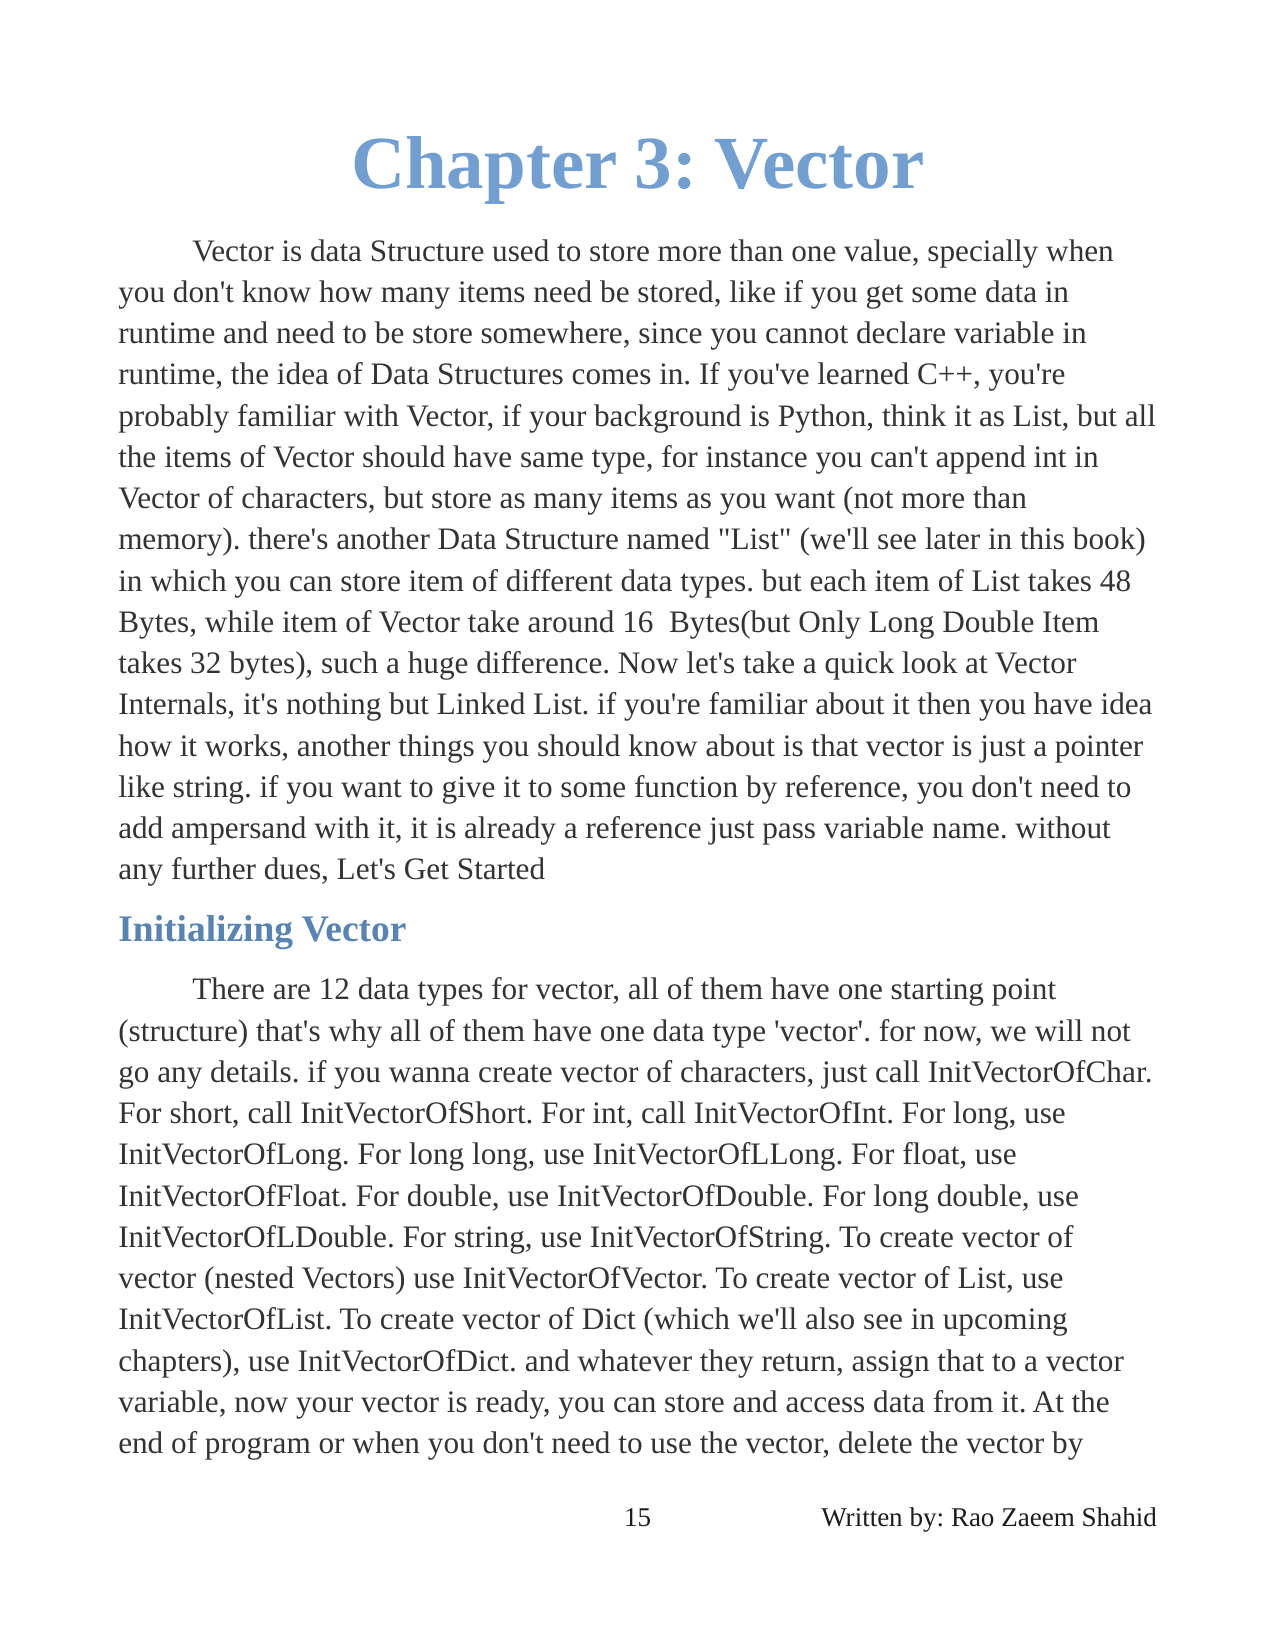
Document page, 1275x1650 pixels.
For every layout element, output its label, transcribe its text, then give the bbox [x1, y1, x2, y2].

text There are 12 data types for vector, all of them have one starting point (structure) that's why all of them have one data type 'vector'. for now, we will not go any details. if you wanna create vector of characters, just call InitVectorOfChar. For short, call InitVectorOfShort. For int, call InitVectorOfInt. For long, use InitVectorOfLong. For long long, use InitVectorOfLLong. For float, use InitVectorOfFloat. For double, use InitVectorOfDouble. For long double, use InitVectorOfLDouble. For string, use InitVectorOfString. To create vector of vector (nested Vectors) use InitVectorOfVector. To create vector of List, use InitVectorOfList. To create vector of Dict (which we'll also see in upcoming chapters), use InitVectorOfDict. and whatever they return, assign that to a vector variable, now your vector is ready, you can store and access data from it. At the end of program or when you don't need to use the vector, delete the vector by [118, 971, 1157, 1460]
text Vector is data Structure used to store more than one value, specially when you don't know how many items need be stored, like if you get some data in runtime and need to be store somewhere, since you cannot declare variable in runtime, the idea of Data Structures comes in. If you've learned C++, you're probably familiar with Vector, if your background is Python, think it as List, but all the items of Vector should have same type, for instance you can't append int in Vector of characters, but store as many items as you want (not more than memory). there's another Data Structure named "List" (we'll see later in this book) in which you can store item of different data types. but each item of List takes 48 Bytes, while item of Vector take around 16 Bytes(but Only Long Double Item takes 32 bytes), such a huge difference. Now let's take a quick look at Vector Internals, it's nothing but Linked List. if you're familiar about it then you have idea how it works, another things you should know about is that vector is just a pointer like string. if you want to give it to some function by reference, you don't need to add ampersand with it, it is already a reference just pass variable name. without any further dues, Let's Get Started [118, 232, 1157, 887]
text Initializing Vector [118, 906, 1157, 949]
text Chapter 3: Vector [118, 118, 1157, 204]
